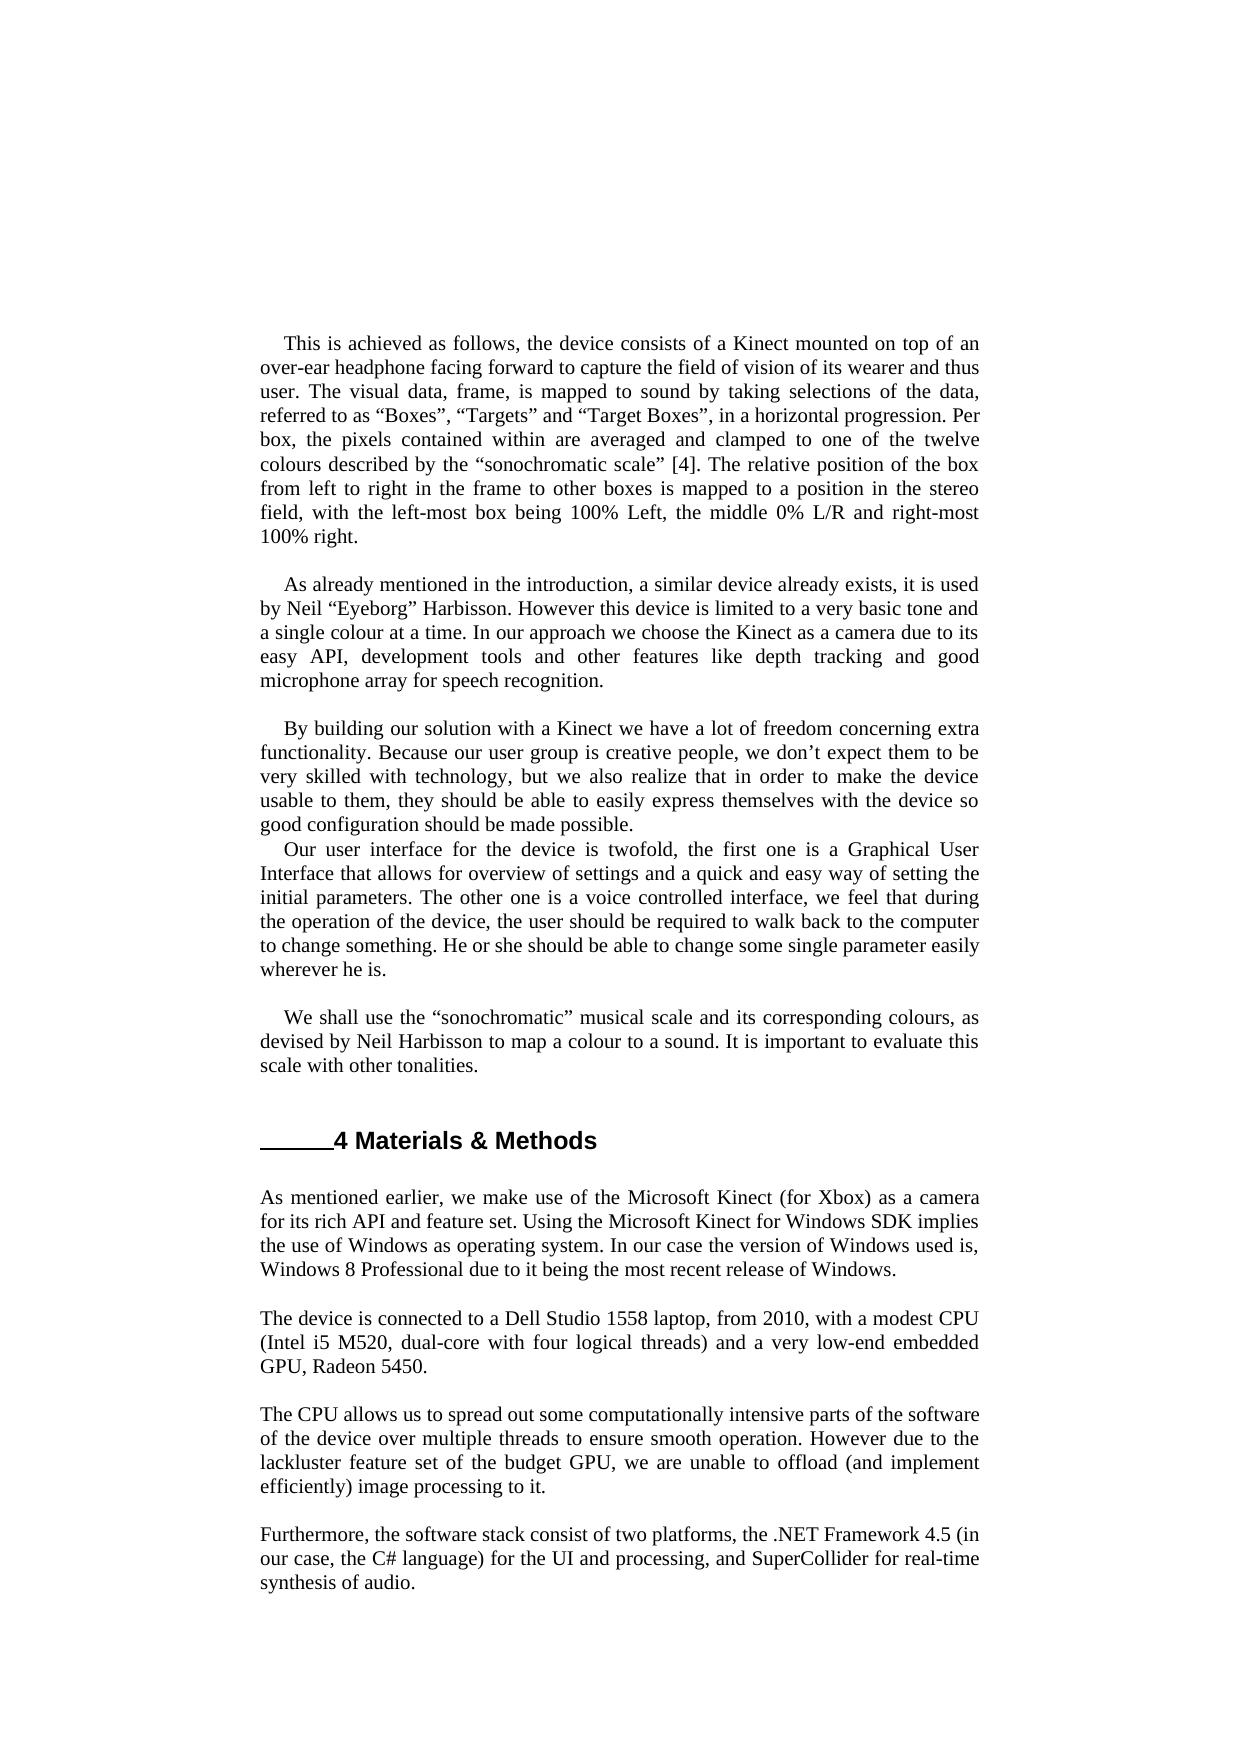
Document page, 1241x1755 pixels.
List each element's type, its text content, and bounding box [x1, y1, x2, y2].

text The CPU allows us to spread out some computationally intensive parts of the software of the device over multiple threads to ensure smooth operation. However due to the lackluster feature set of the budget GPU, we are unable to offload (and implement efficiently) image processing to it. [260, 1402, 980, 1498]
text This is achieved as follows, the device consists of a Kinect mounted on top of an over-ear headphone facing forward to capture the field of vision of its wearer and thus user. The visual data, frame, is mapped to sound by taking selections of the data, referred to as “Boxes”, “Targets” and “Target Boxes”, in a horizontal progression. Per box, the pixels contained within are averaged and clamped to one of the twelve colours described by the “sonochromatic scale” [4]. The relative position of the box from left to right in the frame to other boxes is mapped to a position in the stereo field, with the left-most box being 100% Left, the middle 0% L/R and right-most 100% right. [260, 331, 980, 548]
text Our user interface for the device is twofold, the first one is a Graphical User Interface that allows for overview of settings and a quick and easy way of setting the initial parameters. The other one is a voice controlled interface, we feel that during the operation of the device, the user should be required to walk back to the computer to change something. He or she should be able to change some single parameter easily wherever he is. [260, 836, 980, 981]
text We shall use the “sonochromatic” musical scale and its corresponding colours, as devised by Neil Harbisson to map a colour to a sound. It is important to evaluate this scale with other tonalities. [260, 1005, 980, 1077]
text As already mentioned in the introduction, a similar device already exists, it is used by Neil “Eyeborg” Harbisson. However this device is limited to a very basic tone and a single colour at a time. In our approach we choose the Kinect as a camera due to its easy API, development tools and other features like depth tracking and good microphone array for speech recognition. [260, 572, 980, 692]
text The device is connected to a Dell Studio 1558 laptop, from 2010, with a modest CPU (Intel i5 M520, dual-core with four logical threads) and a very low-end embedded GPU, Radeon 5450. [260, 1306, 980, 1378]
text As mentioned earlier, we make use of the Microsoft Kinect (for Xbox) as a camera for its rich API and feature set. Using the Microsoft Kinect for Windows SDK implies the use of Windows as operating system. In our case the version of Windows used is, Windows 8 Professional due to it being the most recent release of Windows. [260, 1185, 980, 1281]
text By building our solution with a Kinect we have a lot of freedom concerning extra functionality. Because our user group is creative people, we don’t expect them to be very skilled with technology, but we also realize that in order to make the device usable to them, they should be able to easily express themselves with the device so good configuration should be made possible. [260, 716, 980, 836]
subtitle 4 Materials & Methods [260, 1126, 980, 1155]
text Furthermore, the software stack consist of two platforms, the .NET Framework 4.5 (in our case, the C# language) for the UI and processing, and SuperCollider for real-time synthesis of audio. [260, 1522, 980, 1594]
